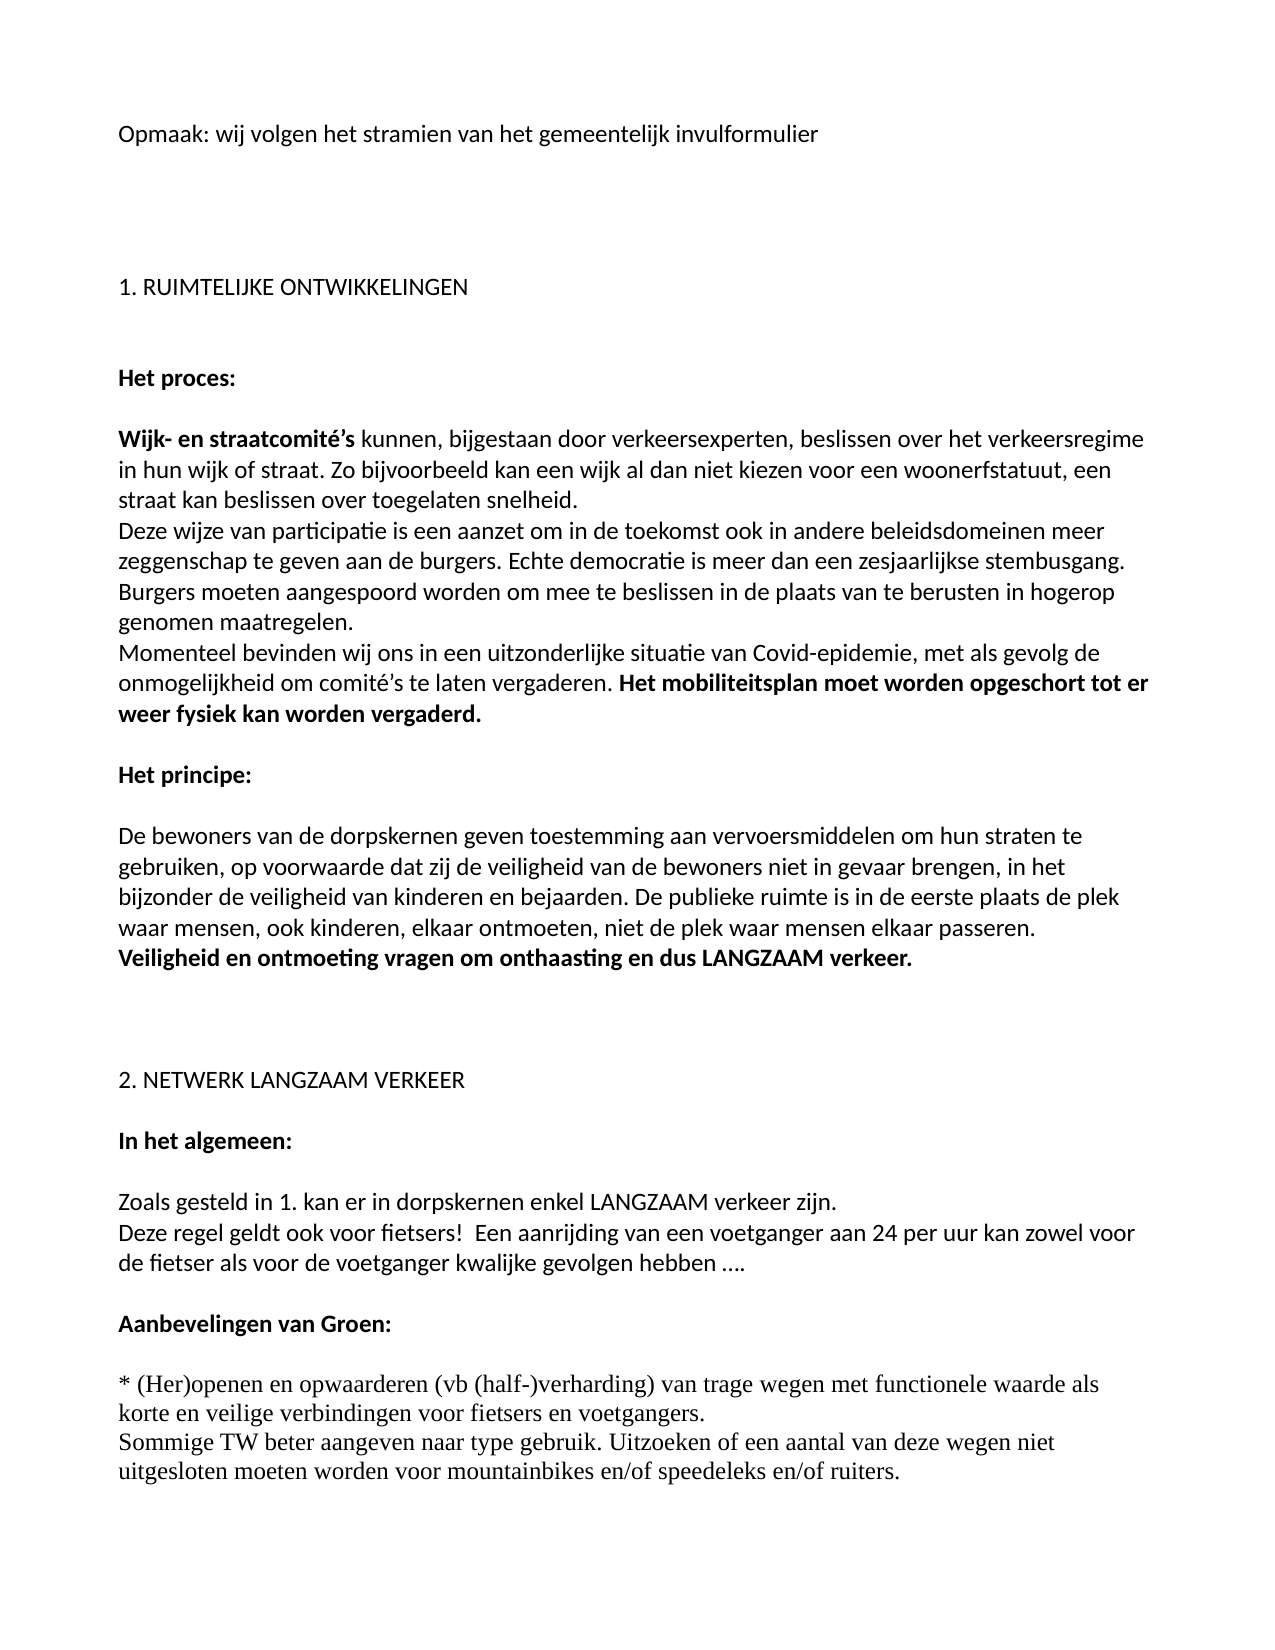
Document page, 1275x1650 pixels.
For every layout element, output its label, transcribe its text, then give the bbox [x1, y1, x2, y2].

text Momenteel bevinden wij ons in een uitzonderlijke situatie van Covid-epidemie, met als gevolg de onmogelijkheid om comité’s te laten vergaderen. Het mobiliteitsplan moet worden opgeschort tot er weer fysiek kan worden vergaderd. [118, 637, 1157, 728]
text Deze wijze van participatie is een aanzet om in de toekomst ook in andere beleidsdomeinen meer zeggenschap te geven aan de burgers. Echte democratie is meer dan een zesjaarlijkse stembusgang. Burgers moeten aangespoord worden om mee te beslissen in de plaats van te berusten in hogerop genomen maatregelen. [118, 515, 1157, 637]
text Het proces: [118, 362, 1157, 393]
text In het algemeen: [118, 1125, 1157, 1156]
text * (Her)openen en opwaarderen (vb (half-)verharding) van trage wegen met functionele waarde als korte en veilige verbindingen voor fietsers en voetgangers. [118, 1369, 1157, 1427]
text Opmaak: wij volgen het stramien van het gemeentelijk invulformulier [118, 118, 1157, 149]
text Sommige TW beter aangeven naar type gebruik. Uitzoeken of een aantal van deze wegen niet uitgesloten moeten worden voor mountainbikes en/of speedeleks en/of ruiters. [118, 1427, 1157, 1484]
text Deze regel geldt ook voor fietsers! Een aanrijding van een voetganger aan 24 per uur kan zowel voor de fietser als voor de voetganger kwalijke gevolgen hebben …. [118, 1217, 1157, 1278]
text Het principe: [118, 759, 1157, 789]
text 1. RUIMTELIJKE ONTWIKKELINGEN [118, 271, 1157, 301]
text De bewoners van de dorpskernen geven toestemming aan vervoersmiddelen om hun straten te gebruiken, op voorwaarde dat zij de veiligheid van de bewoners niet in gevaar brengen, in het bijzonder de veiligheid van kinderen en bejaarden. De publieke ruimte is in de eerste plaats de plek waar mensen, ook kinderen, elkaar ontmoeten, niet de plek waar mensen elkaar passeren. [118, 820, 1157, 942]
text 2. NETWERK LANGZAAM VERKEER [118, 1064, 1157, 1095]
text Veiligheid en ontmoeting vragen om onthaasting en dus LANGZAAM verkeer. [118, 942, 1157, 973]
text Aanbevelingen van Groen: [118, 1308, 1157, 1339]
text Wijk- en straatcomité’s kunnen, bijgestaan door verkeersexperten, beslissen over het verkeersregime in hun wijk of straat. Zo bijvoorbeeld kan een wijk al dan niet kiezen voor een woonerfstatuut, een straat kan beslissen over toegelaten snelheid. [118, 423, 1157, 515]
text Zoals gesteld in 1. kan er in dorpskernen enkel LANGZAAM verkeer zijn. [118, 1186, 1157, 1217]
